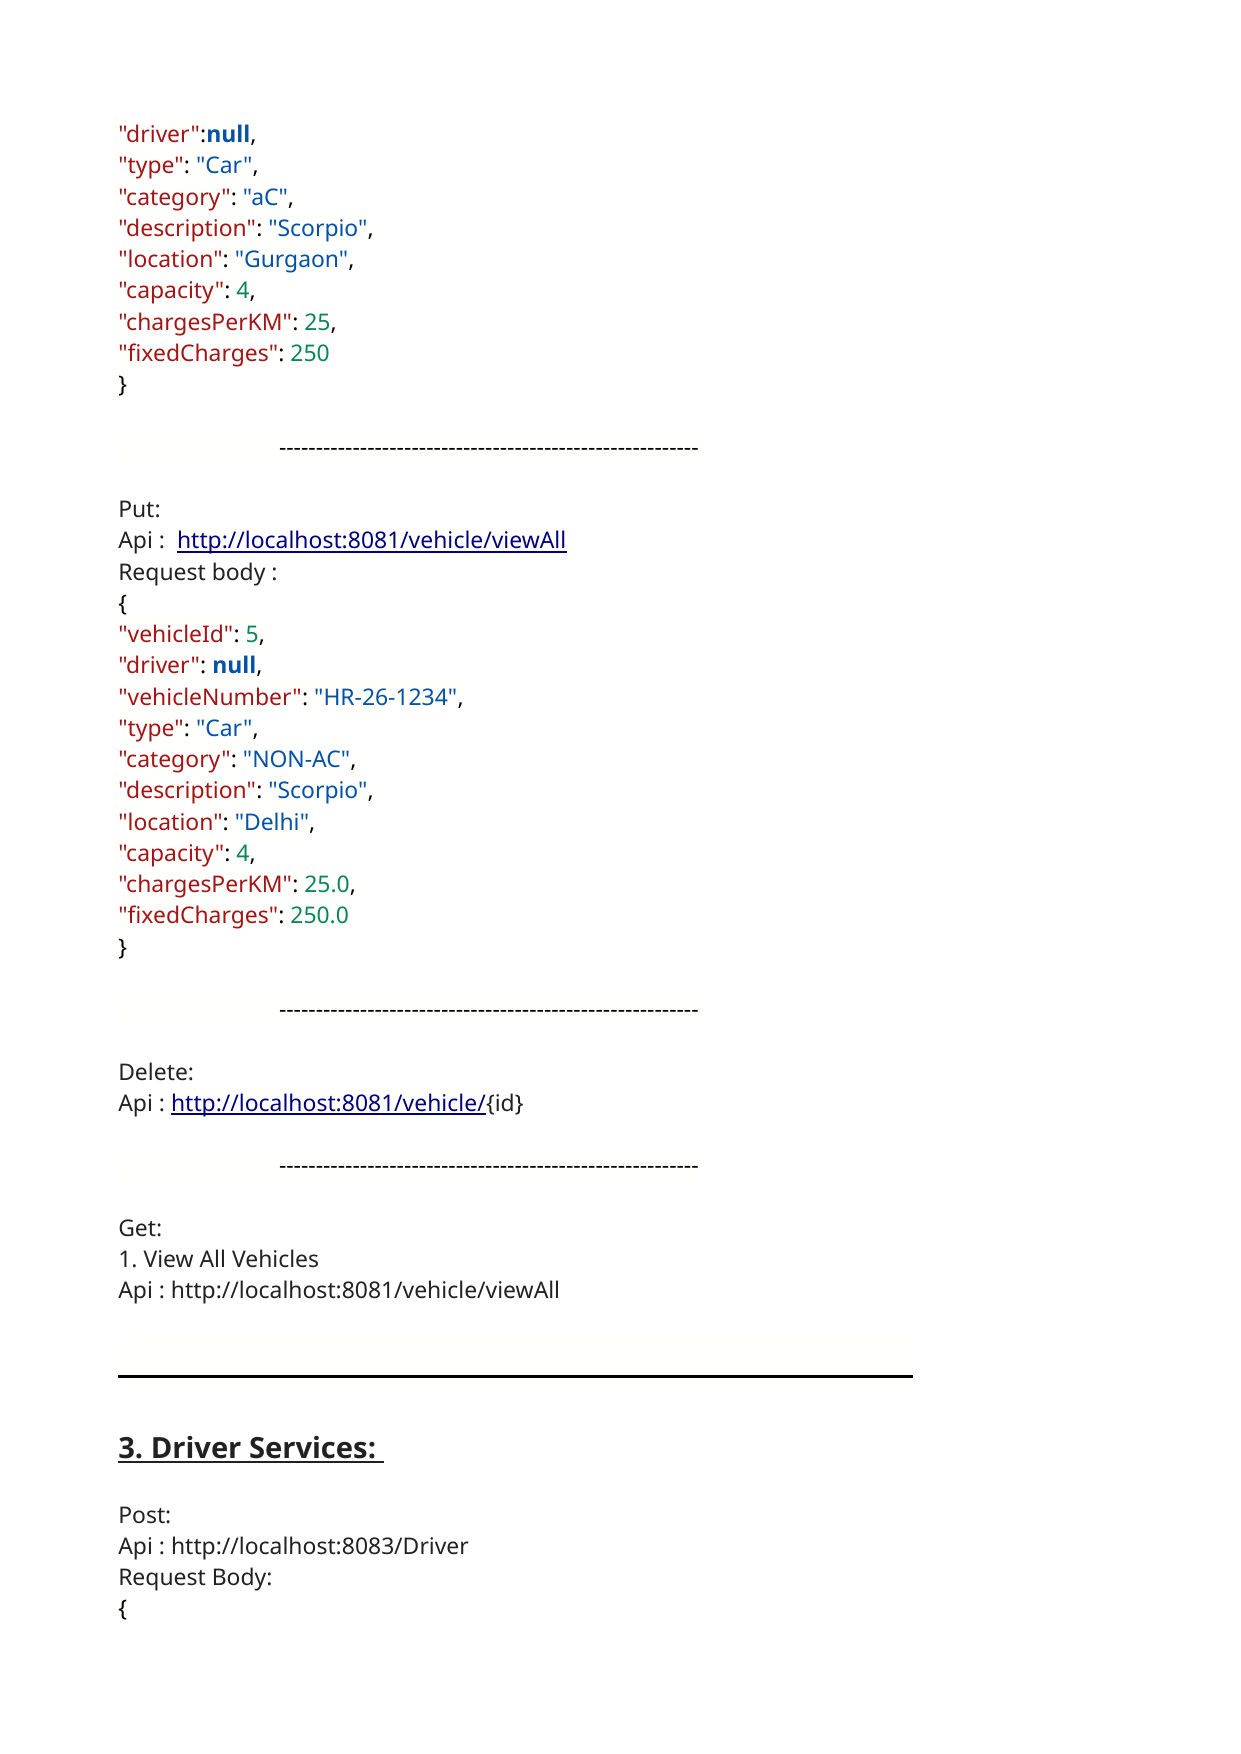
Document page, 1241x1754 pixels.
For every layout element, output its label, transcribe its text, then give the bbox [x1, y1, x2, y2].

text Api : http://localhost:8083/Driver [118, 1530, 1122, 1561]
text "location": "Delhi", [118, 806, 1122, 837]
text "fixedCharges": 250.0 [118, 899, 1122, 931]
text "driver": null, [118, 649, 1122, 681]
text --------------------------------------------------------- [118, 993, 1122, 1024]
text } [118, 931, 1122, 962]
text "location": "Gurgaon", [118, 243, 1122, 274]
text Api : http://localhost:8081/vehicle/{id} [118, 1087, 1122, 1118]
text "vehicleNumber": "HR-26-1234", [118, 681, 1122, 712]
text { [118, 587, 1122, 618]
text "chargesPerKM": 25.0, [118, 868, 1122, 899]
text ­__________________________________________________________ [118, 1337, 1122, 1382]
text 3. Driver Services: [118, 1428, 1122, 1467]
text "vehicleId": 5, [118, 618, 1122, 649]
text { [118, 1592, 1122, 1624]
text } [118, 368, 1122, 399]
text "chargesPerKM": 25, [118, 306, 1122, 337]
text "type": "Car", [118, 149, 1122, 181]
text Put: [118, 493, 1122, 524]
text 1. View All Vehicles [118, 1243, 1122, 1274]
text "capacity": 4, [118, 274, 1122, 306]
text "capacity": 4, [118, 837, 1122, 868]
text Delete: [118, 1056, 1122, 1087]
text "driver":null, [118, 118, 1122, 149]
text "category": "aC", [118, 181, 1122, 212]
text Request Body: [118, 1561, 1122, 1592]
text "description": "Scorpio", [118, 212, 1122, 243]
text Get: [118, 1212, 1122, 1243]
text "description": "Scorpio", [118, 774, 1122, 806]
text Request body : [118, 556, 1122, 587]
text Api : http://localhost:8081/vehicle/viewAll [118, 1274, 1122, 1306]
text --------------------------------------------------------- [118, 431, 1122, 462]
text Api : http://localhost:8081/vehicle/viewAll [118, 524, 1122, 556]
text Post: [118, 1499, 1122, 1530]
text --------------------------------------------------------- [118, 1149, 1122, 1181]
text "type": "Car", [118, 712, 1122, 743]
text "fixedCharges": 250 [118, 337, 1122, 368]
text "category": "NON-AC", [118, 743, 1122, 774]
